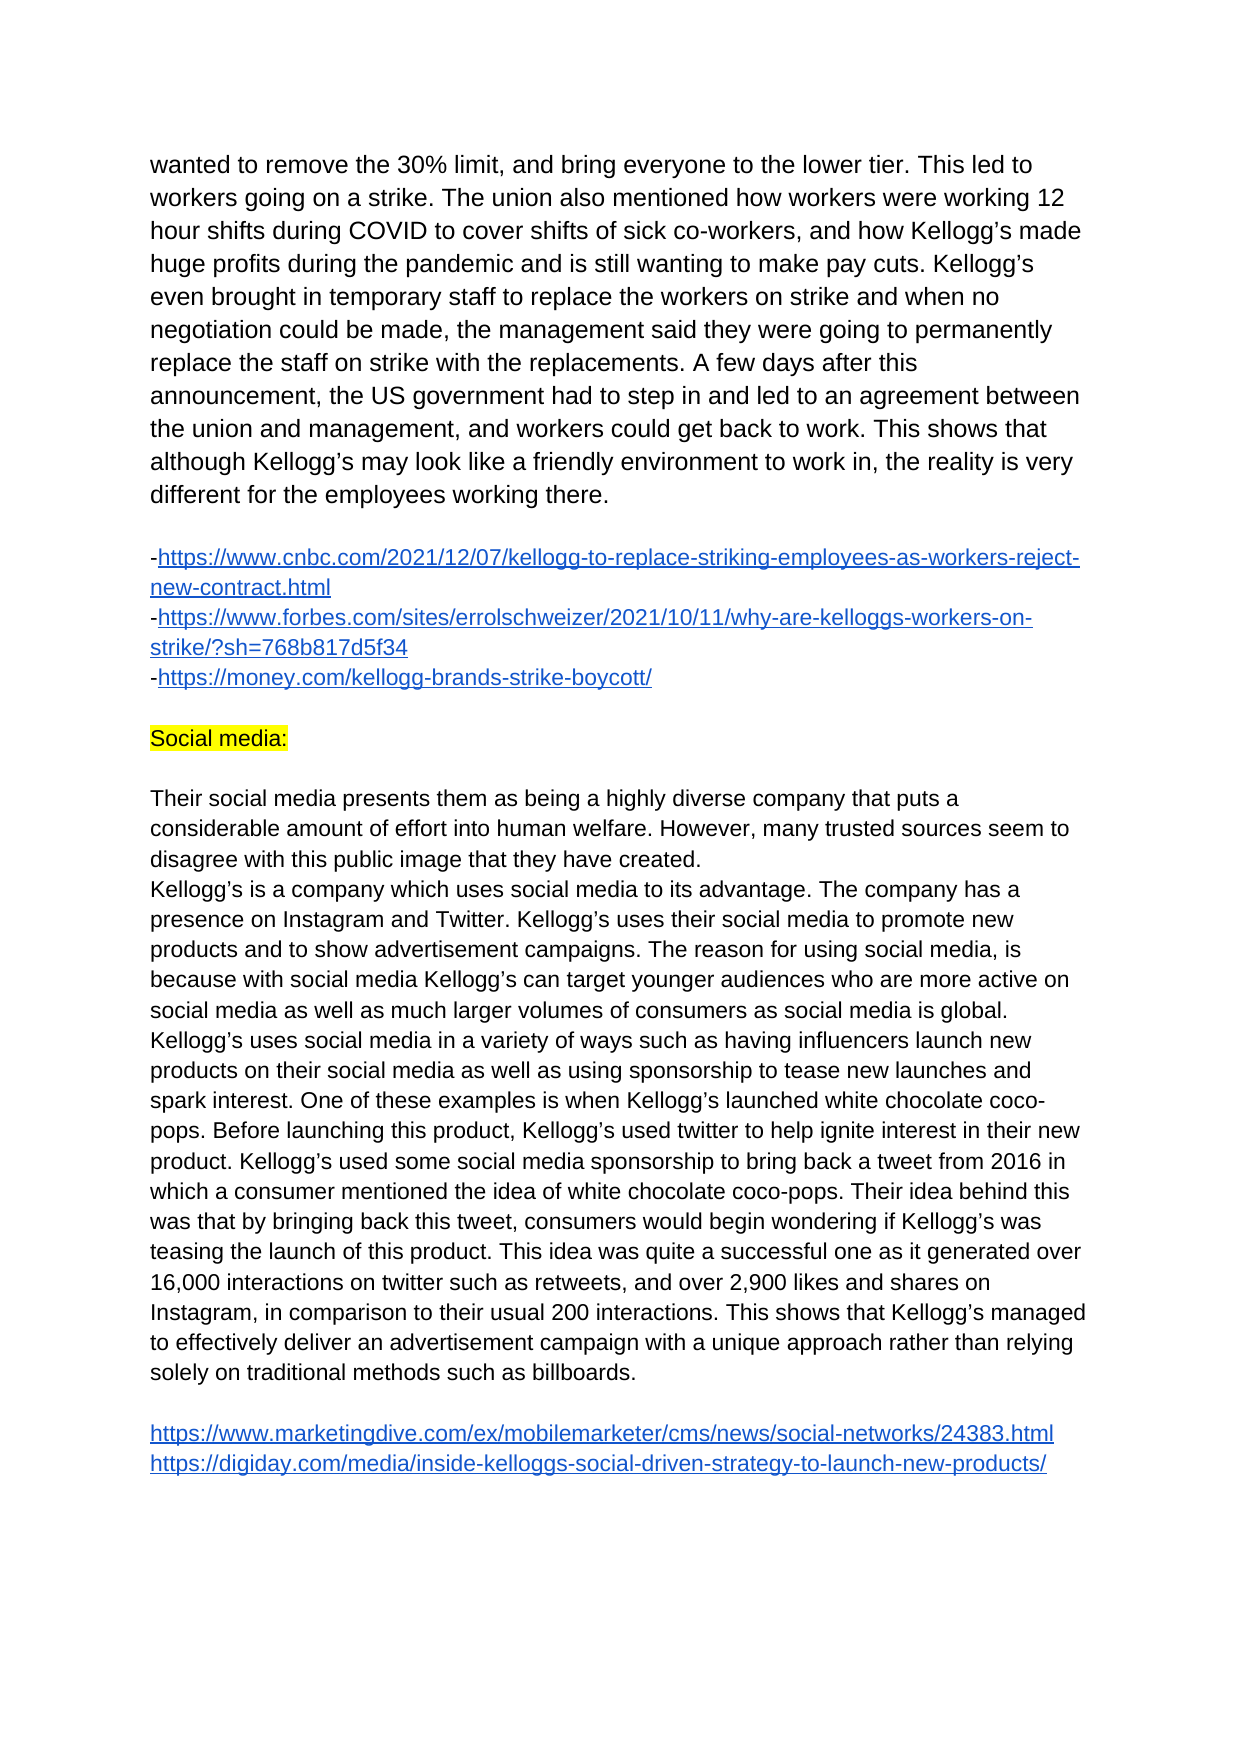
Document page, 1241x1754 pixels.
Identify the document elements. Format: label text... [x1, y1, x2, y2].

text Kellogg’s is a company which uses social media to its advantage. The company has a presence on Instagram and Twitter. Kellogg’s uses their social media to promote new products and to show advertisement campaigns. The reason for using social media, is because with social media Kellogg’s can target younger audiences who are more active on social media as well as much larger volumes of consumers as social media is global. Kellogg’s uses social media in a variety of ways such as having influencers launch new products on their social media as well as using sponsorship to tease new launches and spark interest. One of these examples is when Kellogg’s launched white chocolate coco-pops. Before launching this product, Kellogg’s used twitter to help ignite interest in their new product. Kellogg’s used some social media sponsorship to bring back a tweet from 2016 in which a consumer mentioned the idea of white chocolate coco-pops. Their idea behind this was that by bringing back this tweet, consumers would begin wondering if Kellogg’s was teasing the launch of this product. This idea was quite a successful one as it generated over 16,000 interactions on twitter such as retweets, and over 2,900 likes and shares on Instagram, in comparison to their usual 200 interactions. This shows that Kellogg’s managed to effectively deliver an advertisement campaign with a unique approach rather than relying solely on traditional methods such as billboards. [150, 876, 1090, 1385]
text Their social media presents them as being a highly diverse company that puts a considerable amount of effort into human welfare. However, many trusted sources seem to disagree with this public image that they have created. [150, 785, 1090, 872]
text https://www.marketingdive.com/ex/mobilemarketer/cms/news/social-networks/24383.html [150, 1419, 1090, 1446]
text wanted to remove the 30% limit, and bring everyone to the lower tier. This led to workers going on a strike. The union also mentioned how workers were working 12 hour shifts during COVID to cover shifts of sick co-workers, and how Kellogg’s made huge profits during the pandemic and is still wanting to make pay cuts. Kellogg’s even brought in temporary staff to replace the workers on strike and when no negotiation could be made, the management said they were going to permanently replace the staff on strike with the replacements. A few days after this announcement, the US government had to step in and led to an agreement between the union and management, and workers could get back to work. This shows that although Kellogg’s may look like a friendly environment to work in, the reality is very different for the employees working there. [150, 150, 1090, 509]
text https://digiday.com/media/inside-kelloggs-social-driven-strategy-to-launch-new-products/ [150, 1450, 1090, 1476]
text -https://www.forbes.com/sites/errolschweizer/2021/10/11/why-are-kelloggs-workers-on-strike/?sh=768b817d5f34 [150, 604, 1090, 660]
text -https://money.com/kellogg-brands-strike-boycott/ [150, 664, 1090, 691]
text Social media: [150, 725, 1090, 751]
text -https://www.cnbc.com/2021/12/07/kellogg-to-replace-striking-employees-as-workers-reject-new-contract.html [150, 543, 1090, 600]
